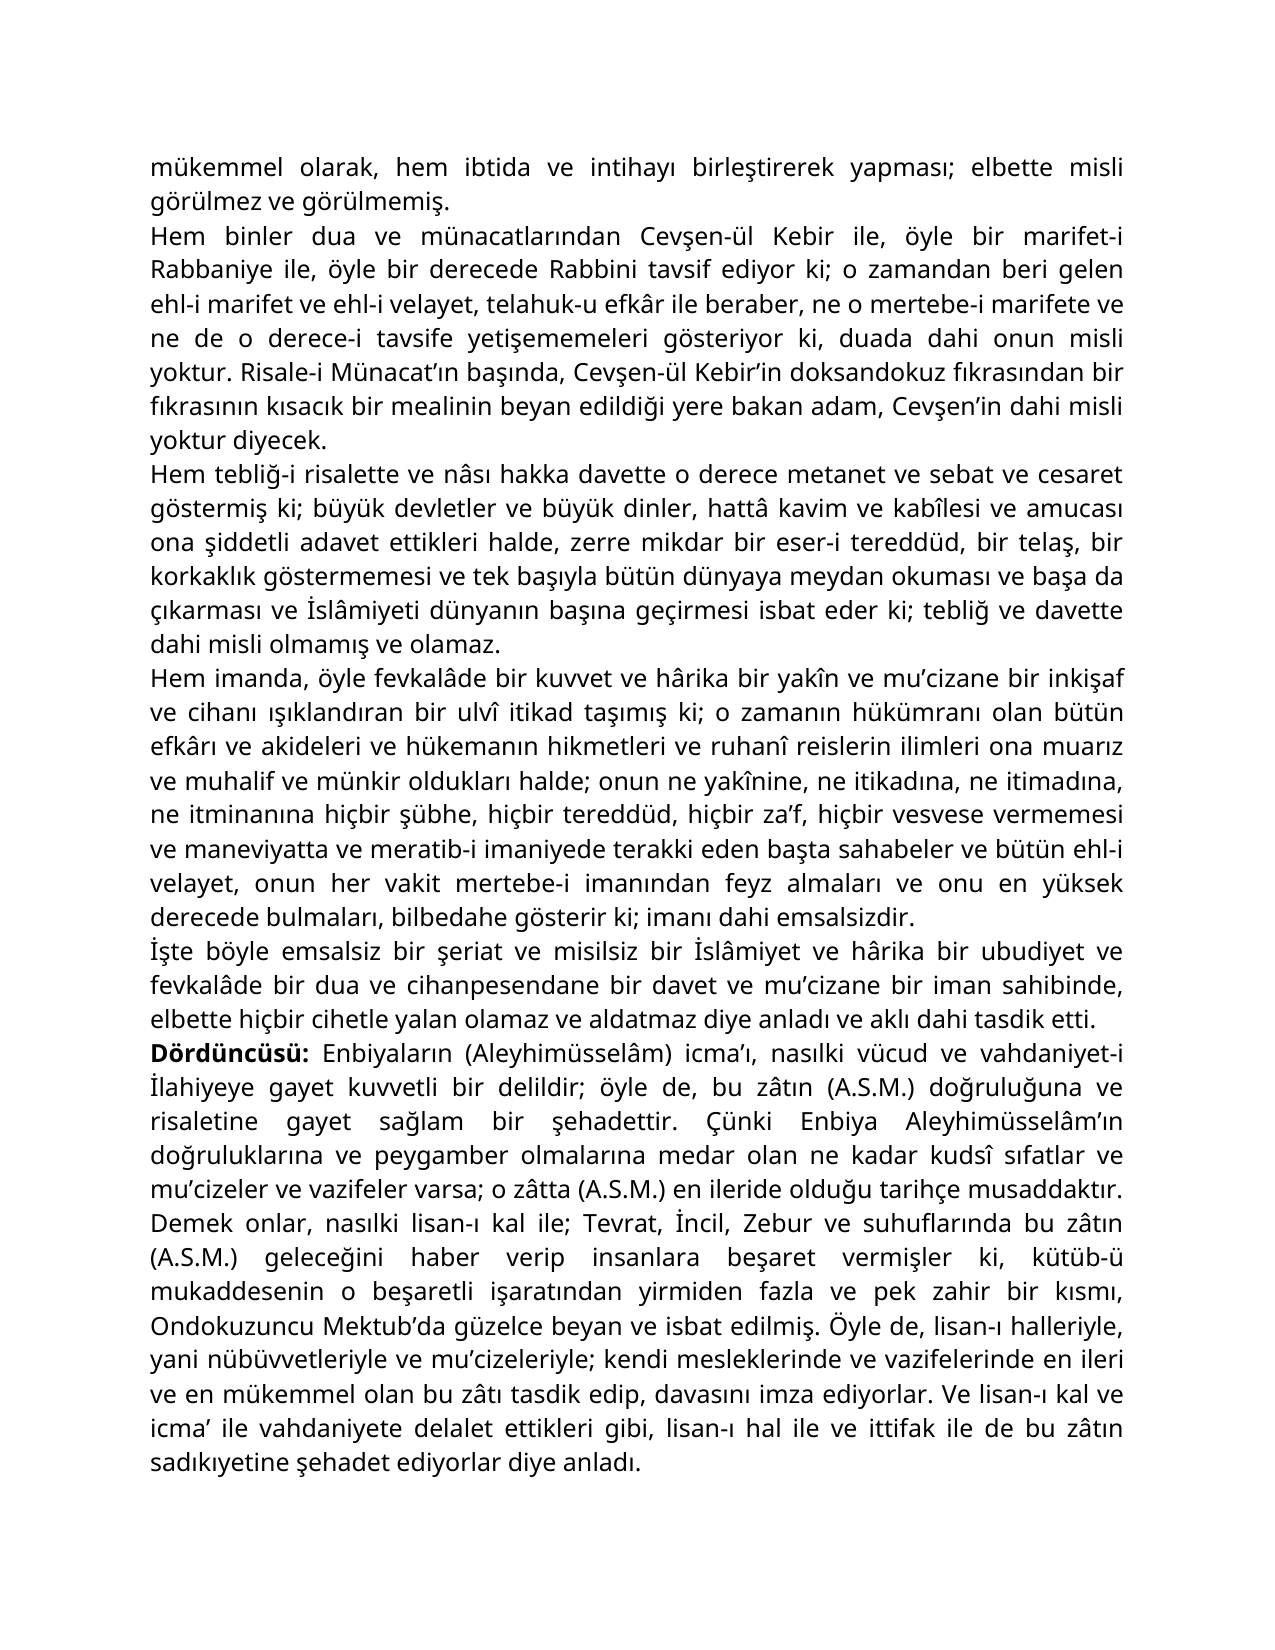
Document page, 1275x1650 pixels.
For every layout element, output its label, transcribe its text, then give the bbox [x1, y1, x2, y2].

text mükemmel olarak, hem ibtida ve intihayı birleştirerek yapması; elbette misli görülmez ve görülmemiş. [150, 150, 1125, 218]
text İşte böyle emsalsiz bir şeriat ve misilsiz bir İslâmiyet ve hârika bir ubudiyet ve fevkalâde bir dua ve cihanpesendane bir davet ve mu’cizane bir iman sahibinde, elbette hiçbir cihetle yalan olamaz ve aldatmaz diye anladı ve aklı dahi tasdik etti. [150, 933, 1125, 1036]
text Hem tebliğ-i risalette ve nâsı hakka davette o derece metanet ve sebat ve cesaret göstermiş ki; büyük devletler ve büyük dinler, hattâ kavim ve kabîlesi ve amucası ona şiddetli adavet ettikleri halde, zerre mikdar bir eser-i tereddüd, bir telaş, bir korkaklık göstermemesi ve tek başıyla bütün dünyaya meydan okuması ve başa da çıkarması ve İslâmiyeti dünyanın başına geçirmesi isbat eder ki; tebliğ ve davette dahi misli olmamış ve olamaz. [150, 457, 1125, 661]
text Hem imanda, öyle fevkalâde bir kuvvet ve hârika bir yakîn ve mu’cizane bir inkişaf ve cihanı ışıklandıran bir ulvî itikad taşımış ki; o zamanın hükümranı olan bütün efkârı ve akideleri ve hükemanın hikmetleri ve ruhanî reislerin ilimleri ona muarız ve muhalif ve münkir oldukları halde; onun ne yakînine, ne itikadına, ne itimadına, ne itminanına hiçbir şübhe, hiçbir tereddüd, hiçbir za’f, hiçbir vesvese vermemesi ve maneviyatta ve meratib-i imaniyede terakki eden başta sahabeler ve bütün ehl-i velayet, onun her vakit mertebe-i imanından feyz almaları ve onu en yüksek derecede bulmaları, bilbedahe gösterir ki; imanı dahi emsalsizdir. [150, 661, 1125, 933]
text Dördüncüsü: Enbiyaların (Aleyhimüsselâm) icma’ı, nasılki vücud ve vahdaniyet-i İlahiyeye gayet kuvvetli bir delildir; öyle de, bu zâtın (A.S.M.) doğruluğuna ve risaletine gayet sağlam bir şehadettir. Çünki Enbiya Aleyhimüsselâm’ın doğruluklarına ve peygamber olmalarına medar olan ne kadar kudsî sıfatlar ve mu’cizeler ve vazifeler varsa; o zâtta (A.S.M.) en ileride olduğu tarihçe musaddaktır. Demek onlar, nasılki lisan-ı kal ile; Tevrat, İncil, Zebur ve suhuflarında bu zâtın (A.S.M.) geleceğini haber verip insanlara beşaret vermişler ki, kütüb-ü mukaddesenin o beşaretli işaratından yirmiden fazla ve pek zahir bir kısmı, Ondokuzuncu Mektub’da güzelce beyan ve isbat edilmiş. Öyle de, lisan-ı halleriyle, yani nübüvvetleriyle ve mu’cizeleriyle; kendi mesleklerinde ve vazifelerinde en ileri ve en mükemmel olan bu zâtı tasdik edip, davasını imza ediyorlar. Ve lisan-ı kal ve icma’ ile vahdaniyete delalet ettikleri gibi, lisan-ı hal ile ve ittifak ile de bu zâtın sadıkıyetine şehadet ediyorlar diye anladı. [150, 1036, 1125, 1478]
text Hem binler dua ve münacatlarından Cevşen-ül Kebir ile, öyle bir marifet-i Rabbaniye ile, öyle bir derecede Rabbini tavsif ediyor ki; o zamandan beri gelen ehl-i marifet ve ehl-i velayet, telahuk-u efkâr ile beraber, ne o mertebe-i marifete ve ne de o derece-i tavsife yetişememeleri gösteriyor ki, duada dahi onun misli yoktur. Risale-i Münacat’ın başında, Cevşen-ül Kebir’in doksandokuz fıkrasından bir fıkrasının kısacık bir mealinin beyan edildiği yere bakan adam, Cevşen’in dahi misli yoktur diyecek. [150, 218, 1125, 457]
